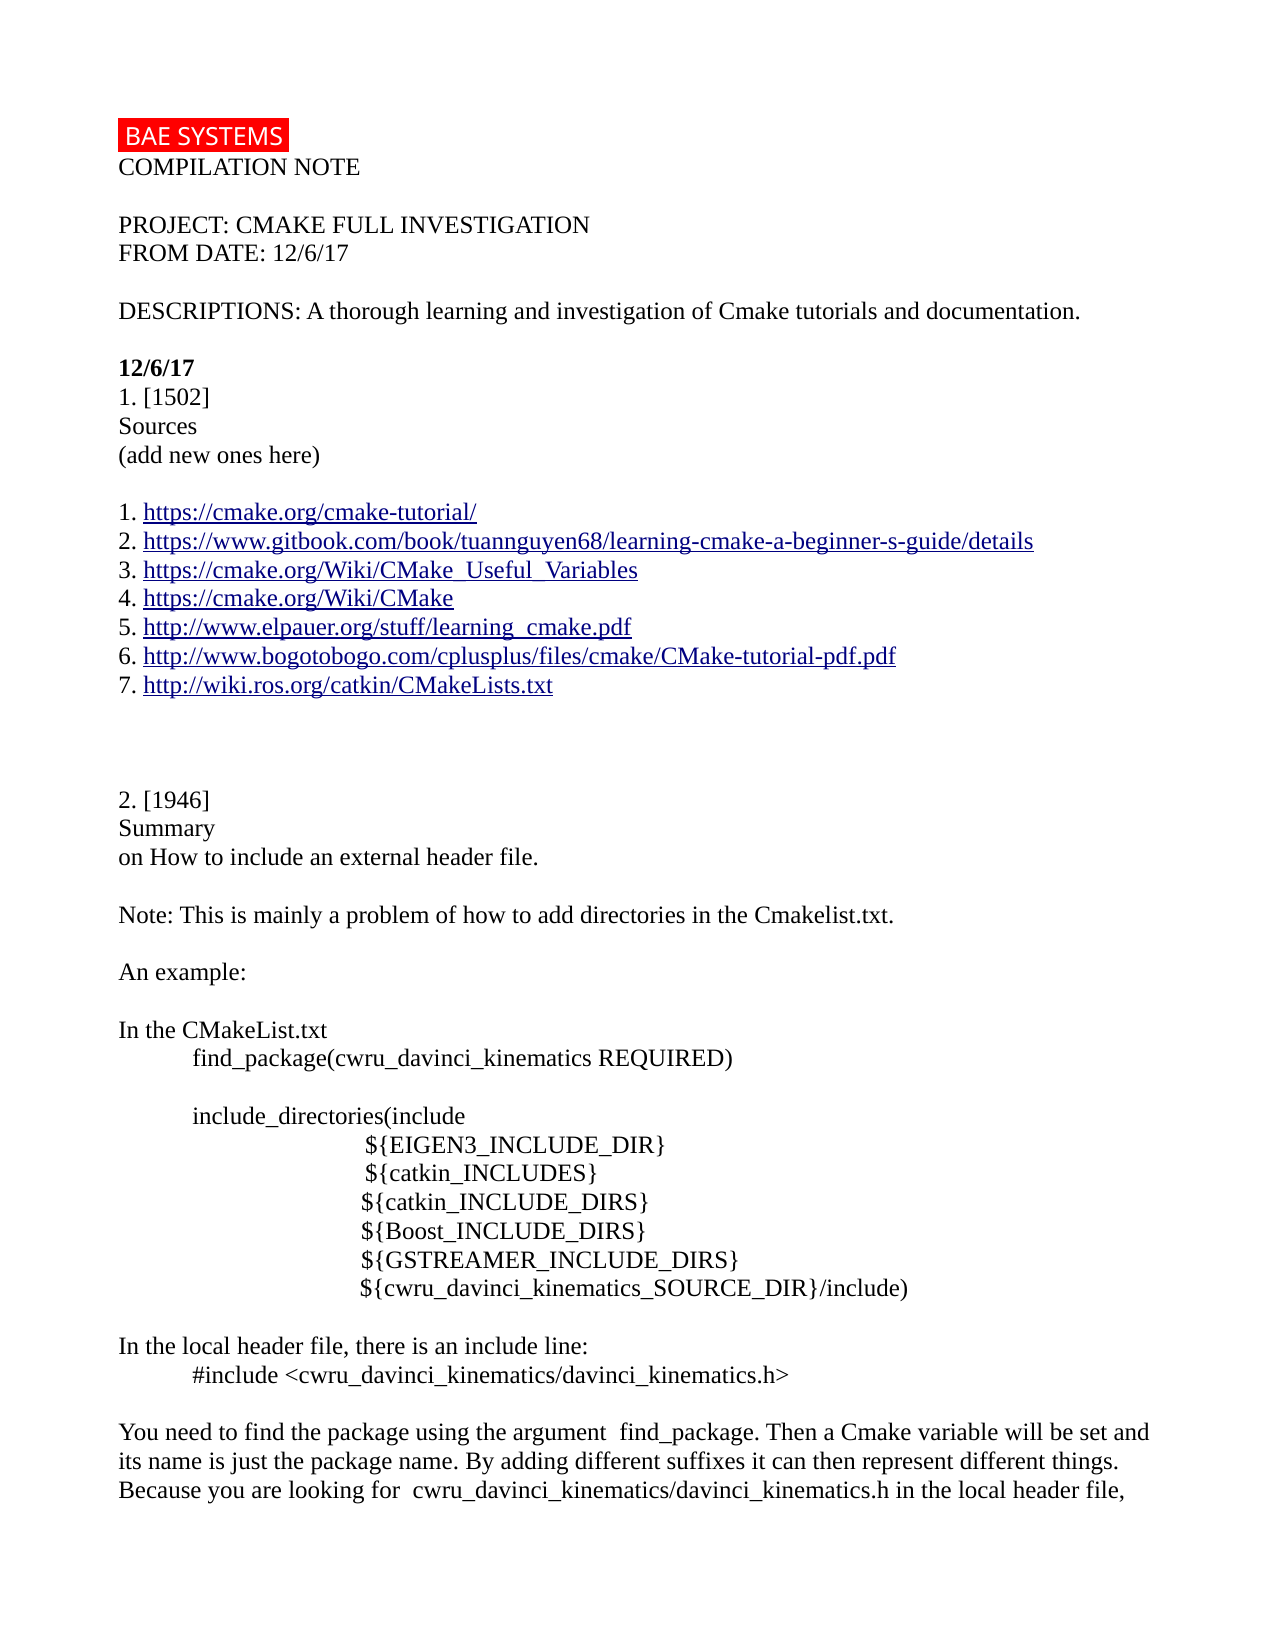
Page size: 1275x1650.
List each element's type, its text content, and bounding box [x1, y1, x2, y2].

text find_package(cwru_davinci_kinematics REQUIRED) [192, 1043, 1157, 1072]
text You need to find the package using the argument find_package. Then a Cmake variable will be set and its name is just the package name. By adding different suffixes it can then represent different things. Because you are looking for cwru_davinci_kinematics/davinci_kinematics.h in the local header file, [118, 1417, 1157, 1503]
text 5. http://www.elpauer.org/stuff/learning_cmake.pdf [118, 612, 1157, 641]
text 6. http://www.bogotobogo.com/cplusplus/files/cmake/CMake-tutorial-pdf.pdf [118, 641, 1157, 670]
text In the local header file, there is an include line: [118, 1331, 1157, 1360]
text DESCRIPTIONS: A thorough learning and investigation of Cmake tutorials and documentation. [118, 296, 1157, 325]
text 4. https://cmake.org/Wiki/CMake [118, 583, 1157, 612]
text (add new ones here) [118, 440, 1157, 468]
text An example: [118, 957, 1157, 986]
text 2. [1946] [118, 785, 1157, 813]
text 1. https://cmake.org/cmake-tutorial/ [118, 497, 1157, 526]
text ${cwru_davinci_kinematics_SOURCE_DIR}/include) [192, 1273, 1157, 1302]
text on How to include an external header file. [118, 842, 1157, 871]
text ${GSTREAMER_INCLUDE_DIRS} [192, 1245, 1157, 1273]
text In the CMakeList.txt [118, 1015, 1157, 1043]
text include_directories(include [192, 1101, 1157, 1130]
text Summary [118, 813, 1157, 842]
text PROJECT: CMAKE FULL INVESTIGATION [118, 210, 1157, 238]
text Note: This is mainly a problem of how to add directories in the Cmakelist.txt. [118, 900, 1157, 928]
text ${Boost_INCLUDE_DIRS} [192, 1216, 1157, 1245]
text ${EIGEN3_INCLUDE_DIR} [192, 1130, 1157, 1158]
text #include <cwru_davinci_kinematics/davinci_kinematics.h> [192, 1360, 1157, 1388]
text Sources [118, 411, 1157, 440]
text ${catkin_INCLUDE_DIRS} [192, 1187, 1157, 1216]
text ${catkin_INCLUDES} [192, 1158, 1157, 1187]
text 1. [1502] [118, 382, 1157, 411]
text 2. https://www.gitbook.com/book/tuannguyen68/learning-cmake-a-beginner-s-guide/details [118, 526, 1157, 555]
text 3. https://cmake.org/Wiki/CMake_Useful_Variables [118, 555, 1157, 583]
text COMPILATION NOTE [118, 152, 1157, 181]
text 7. http://wiki.ros.org/catkin/CMakeLists.txt [118, 670, 1157, 698]
text 12/6/17 [118, 353, 1157, 382]
text FROM DATE: 12/6/17 [118, 238, 1157, 267]
text BAE SYSTEMS [118, 118, 1157, 152]
